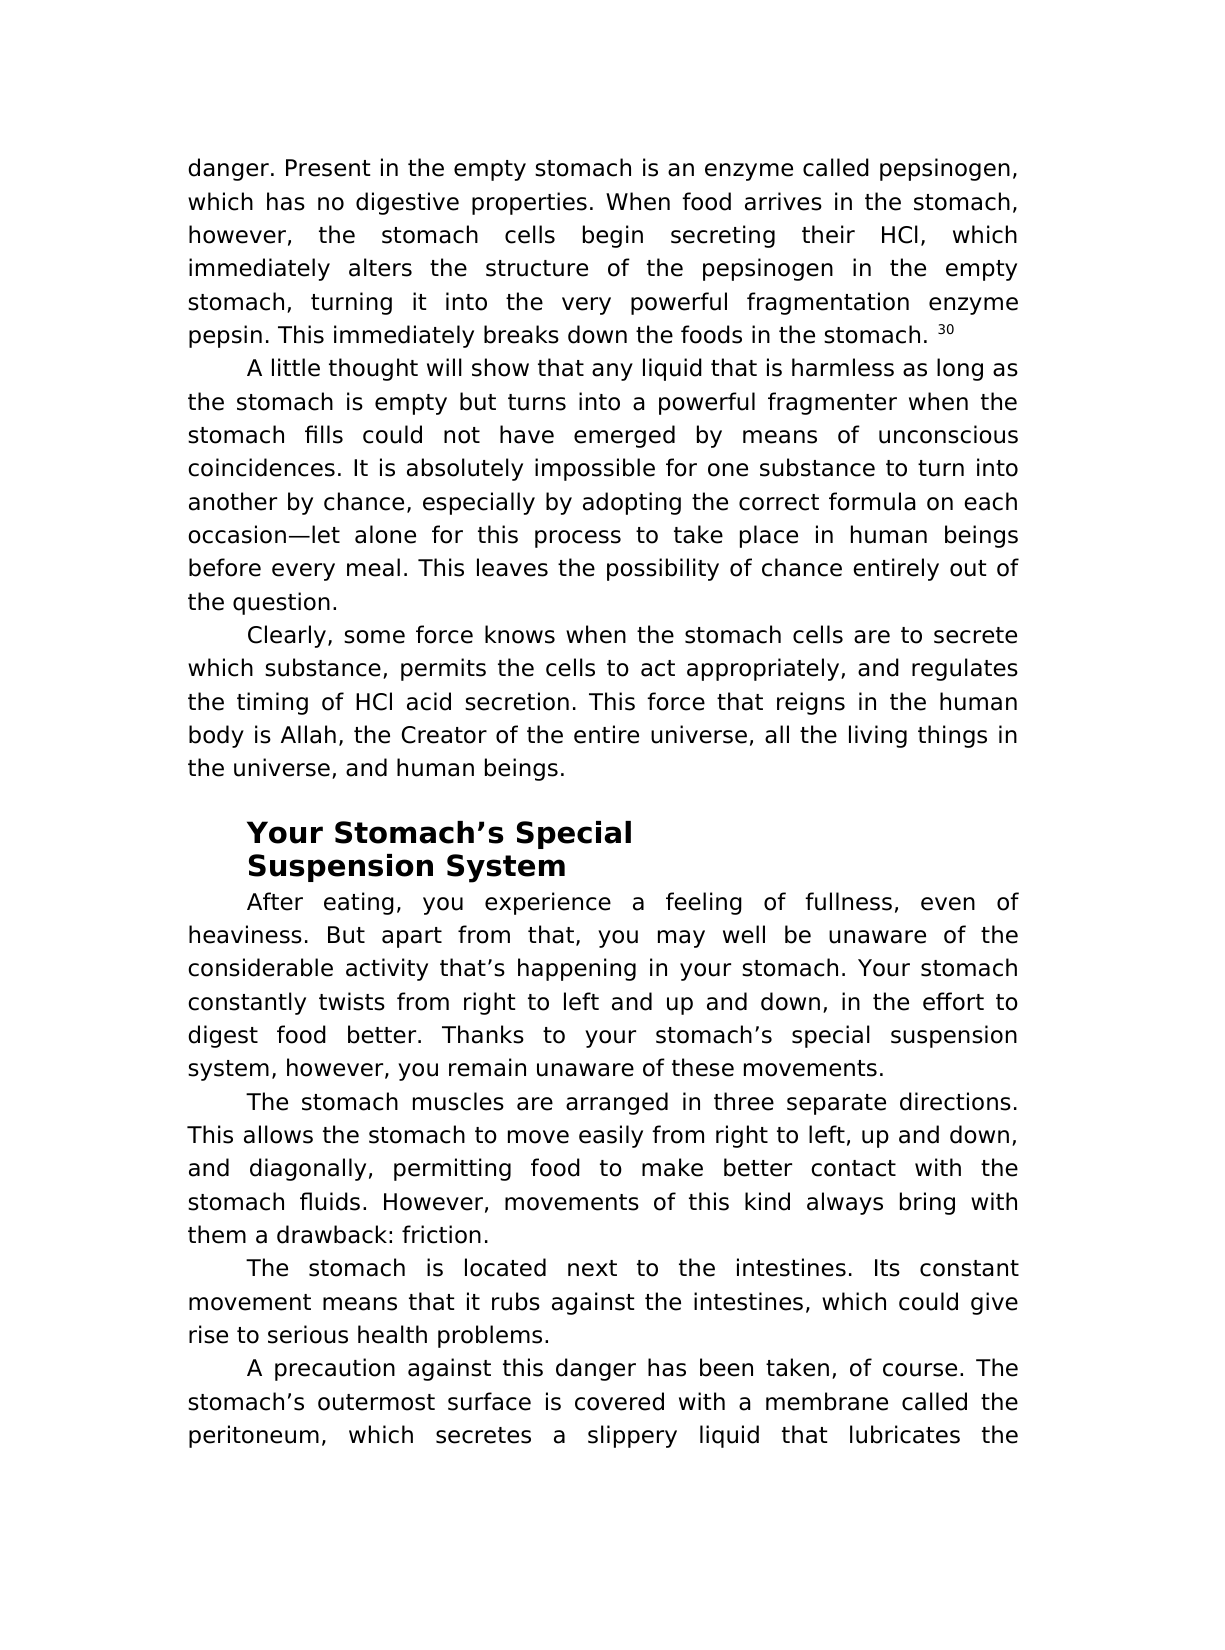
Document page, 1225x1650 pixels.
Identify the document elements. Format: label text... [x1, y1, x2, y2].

text After eating, you experience a feeling of fullness, even of heaviness. But apart from that, you may well be unaware of the considerable activity that’s happening in your stomach. Your stomach constantly twists from right to left and up and down, in the effort to digest food better. Thanks to your stomach’s special suspension system, however, you remain unaware of these movements. [187, 883, 1020, 1083]
text Clearly, some force knows when the stomach cells are to secrete which substance, permits the cells to act appropriately, and regulates the timing of HCl acid secretion. This force that reigns in the human body is Allah, the Creator of the entire universe, all the living things in the universe, and human beings. [187, 617, 1020, 783]
text A little thought will show that any liquid that is harmless as long as the stomach is empty but turns into a powerful fragmenter when the stomach fills could not have emerged by means of unconscious coincidences. It is absolutely impossible for one substance to turn into another by chance, especially by adopting the correct formula on each occasion—let alone for this process to take place in human beings before every meal. This leaves the possibility of chance entirely out of the question. [187, 350, 1020, 617]
text Your Stomach’s Special [187, 817, 1020, 850]
text danger. Present in the empty stomach is an enzyme called pepsinogen, which has no digestive properties. When food arrives in the stomach, however, the stomach cells begin secreting their HCl, which immediately alters the structure of the pepsinogen in the empty stomach, turning it into the very powerful fragmentation enzyme pepsin. This immediately breaks down the foods in the stomach. 30 [187, 150, 1020, 350]
text A precaution against this danger has been taken, of course. The stomach’s outermost surface is covered with a membrane called the peritoneum, which secretes a slippery liquid that lubricates the [187, 1350, 1020, 1450]
text Suspension System [187, 850, 1020, 883]
text The stomach muscles are arranged in three separate directions. This allows the stomach to move easily from right to left, up and down, and diagonally, permitting food to make better contact with the stomach fluids. However, movements of this kind always bring with them a drawback: friction. [187, 1083, 1020, 1250]
text The stomach is located next to the intestines. Its constant movement means that it rubs against the intestines, which could give rise to serious health problems. [187, 1250, 1020, 1350]
